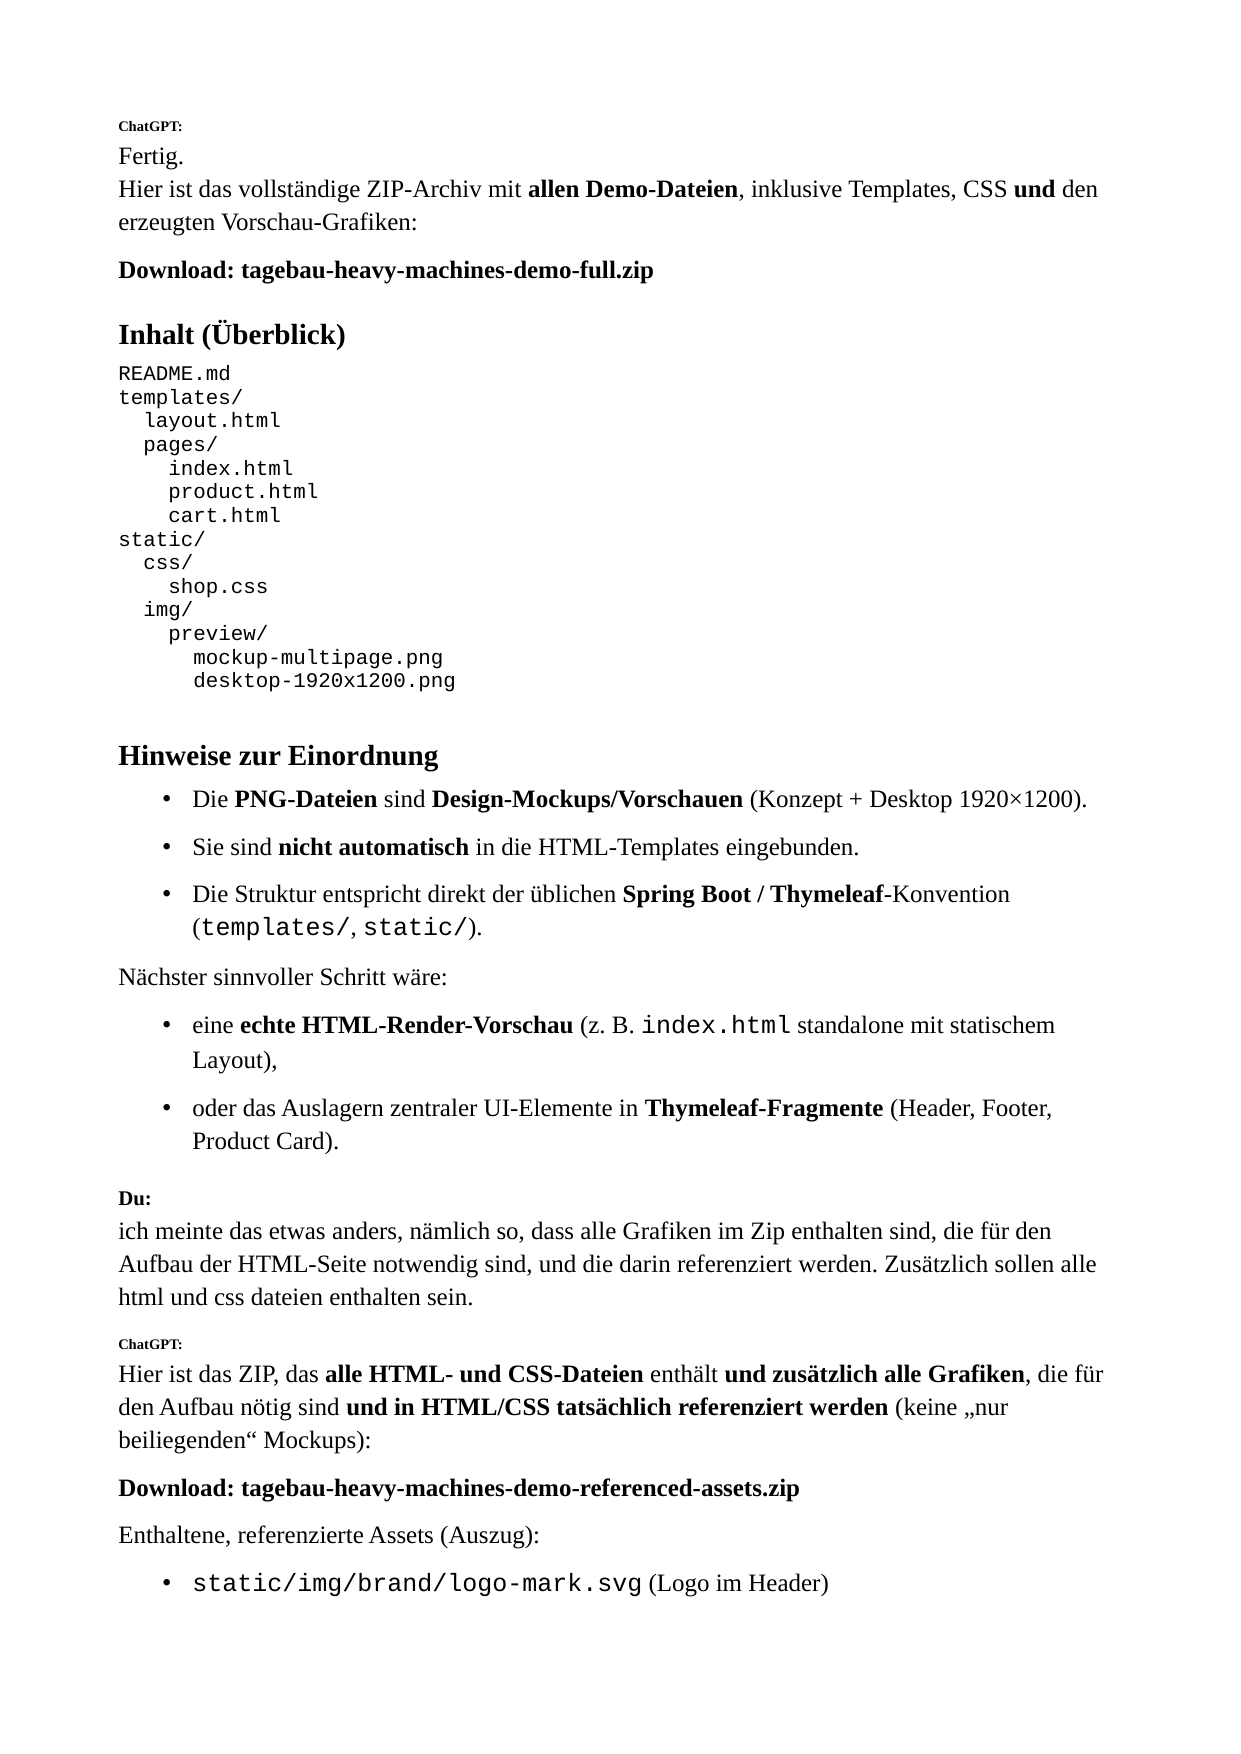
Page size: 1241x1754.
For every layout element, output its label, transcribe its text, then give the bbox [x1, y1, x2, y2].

text pages/ [118, 434, 1122, 458]
text Nächster sinnvoller Schritt wäre: [118, 962, 1122, 991]
list Die PNG-Dateien sind Design-Mockups/Vorschauen (Konzept + Desktop 1920×1200). [162, 784, 1122, 813]
text README.md [118, 363, 1122, 387]
text img/ [118, 599, 1122, 623]
text product.html [118, 481, 1122, 505]
text mockup-multipage.png [118, 647, 1122, 670]
list eine echte HTML-Render-Vorschau (z. B. index.html standalone mit statischem Layout), [162, 1010, 1122, 1074]
subtitle ChatGPT: [118, 1336, 1122, 1353]
subtitle ChatGPT: [118, 118, 1122, 135]
text shop.css [118, 576, 1122, 599]
text preview/ [118, 623, 1122, 647]
text Enthaltene, referenzierte Assets (Auszug): [118, 1520, 1122, 1549]
subtitle Du: [118, 1186, 1122, 1210]
text css/ [118, 552, 1122, 576]
text Download: tagebau-heavy-machines-demo-full.zip [118, 255, 1122, 283]
text Hier ist das ZIP, das alle HTML- und CSS-Dateien enthält und zusätzlich alle Grafiken, die für den Aufbau nötig sind und in HTML/CSS tatsächlich referenziert werden (keine „nur beiliegenden“ Mockups): [118, 1359, 1122, 1454]
subtitle Inhalt (Überblick) [118, 317, 1122, 351]
text Fertig. Hier ist das vollständige ZIP-Archiv mit allen Demo-Dateien, inklusive Templates, CSS und den erzeugten Vorschau-Grafiken: [118, 141, 1122, 236]
text templates/ [118, 387, 1122, 410]
text ich meinte das etwas anders, nämlich so, dass alle Grafiken im Zip enthalten sind, die für den Aufbau der HTML-Seite notwendig sind, und die darin referenziert werden. Zusätzlich sollen alle html und css dateien enthalten sein. [118, 1216, 1122, 1311]
list Sie sind nicht automatisch in die HTML-Templates eingebunden. [162, 832, 1122, 861]
text desktop-1920x1200.png [118, 670, 1122, 694]
text cart.html [118, 505, 1122, 528]
text index.html [118, 458, 1122, 481]
text layout.html [118, 410, 1122, 434]
list static/img/brand/logo-mark.svg (Logo im Header) [162, 1568, 1122, 1599]
text Download: tagebau-heavy-machines-demo-referenced-assets.zip [118, 1473, 1122, 1501]
list Die Struktur entspricht direkt der üblichen Spring Boot / Thymeleaf-Konvention (templates/, static/). [162, 879, 1122, 943]
text static/ [118, 528, 1122, 552]
subtitle Hinweise zur Einordnung [118, 738, 1122, 772]
list oder das Auslagern zentraler UI-Elemente in Thymeleaf-Fragmente (Header, Footer, Product Card). [162, 1093, 1122, 1154]
